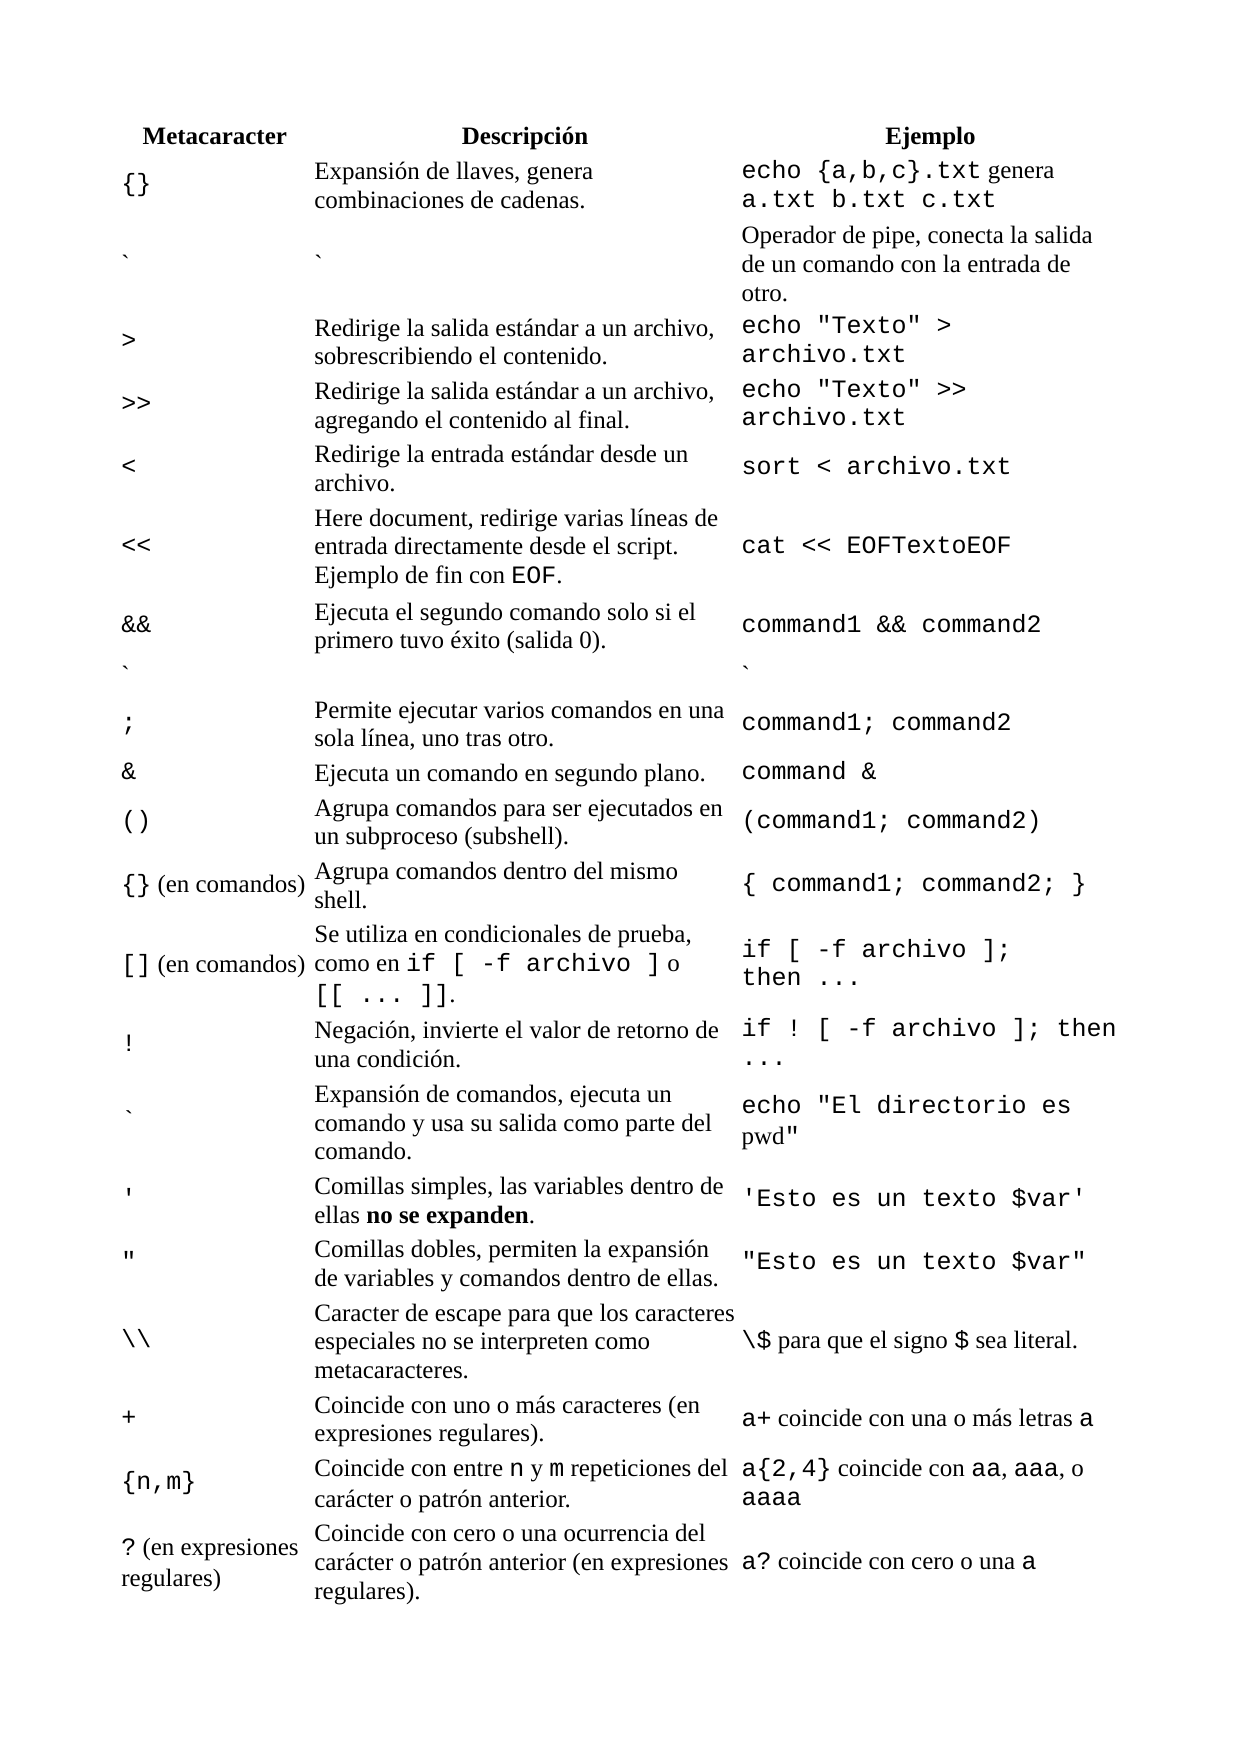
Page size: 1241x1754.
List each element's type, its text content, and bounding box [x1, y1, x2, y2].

table_cell Comillas dobles, permiten la expansión de variables y comandos dentro de ellas. [311, 1231, 738, 1295]
table_cell " [118, 1231, 311, 1295]
table_cell Expansión de llaves, genera combinaciones de cadenas. [311, 153, 738, 218]
table_cell Caracter de escape para que los caracteres especiales no se interpreten como metacaracteres. [311, 1295, 738, 1387]
table_cell {} (en comandos) [118, 853, 311, 916]
table_cell { command1; command2; } [739, 853, 1122, 916]
table_cell if [ -f archivo ]; then ... [739, 916, 1122, 1013]
table_cell Here document, redirige varias líneas de entrada directamente desde el script. Ejemplo de fin con EOF. [311, 500, 738, 594]
table_cell a{2,4} coincide con aa, aaa, o aaaa [739, 1450, 1122, 1516]
table_cell ` [739, 657, 1122, 692]
table_cell ` [311, 218, 738, 310]
table_cell echo {a,b,c}.txt genera a.txt b.txt c.txt [739, 153, 1122, 218]
table_cell echo "Texto" >> archivo.txt [739, 373, 1122, 436]
table_cell & [118, 755, 311, 790]
table_header Descripción [311, 118, 738, 153]
table_cell () [118, 790, 311, 853]
table_cell ; [118, 692, 311, 755]
table_cell Negación, invierte el valor de retorno de una condición. [311, 1013, 738, 1076]
table_cell Se utiliza en condicionales de prueba, como en if [ -f archivo ] o [[ ... ]]. [311, 916, 738, 1013]
table_cell && [118, 594, 311, 657]
table_cell Coincide con cero o una ocurrencia del carácter o patrón anterior (en expresiones regulares). [311, 1516, 738, 1608]
table_cell \$ para que el signo $ sea literal. [739, 1295, 1122, 1387]
table_cell [] (en comandos) [118, 916, 311, 1013]
table_cell "Esto es un texto $var" [739, 1231, 1122, 1295]
table_cell ! [118, 1013, 311, 1076]
table_cell Permite ejecutar varios comandos en una sola línea, uno tras otro. [311, 692, 738, 755]
table_cell ` [118, 657, 311, 692]
table_cell [311, 657, 738, 692]
table_cell Redirige la salida estándar a un archivo, agregando el contenido al final. [311, 373, 738, 436]
table_cell Agrupa comandos dentro del mismo shell. [311, 853, 738, 916]
table_cell Redirige la salida estándar a un archivo, sobrescribiendo el contenido. [311, 310, 738, 373]
table_cell Ejecuta el segundo comando solo si el primero tuvo éxito (salida 0). [311, 594, 738, 657]
table_cell a+ coincide con una o más letras a [739, 1387, 1122, 1450]
table_cell Operador de pipe, conecta la salida de un comando con la entrada de otro. [739, 218, 1122, 310]
table_cell Comillas simples, las variables dentro de ellas no se expanden. [311, 1168, 738, 1231]
table_cell (command1; command2) [739, 790, 1122, 853]
table_cell 'Esto es un texto $var' [739, 1168, 1122, 1231]
table_cell ` [118, 1076, 311, 1168]
table_cell command & [739, 755, 1122, 790]
table_cell {n,m} [118, 1450, 311, 1516]
table_cell < [118, 436, 311, 500]
table_cell echo "El directorio es pwd" [739, 1076, 1122, 1168]
table_cell ? (en expresiones regulares) [118, 1516, 311, 1608]
table_cell Coincide con uno o más caracteres (en expresiones regulares). [311, 1387, 738, 1450]
table_cell Coincide con entre n y m repeticiones del carácter o patrón anterior. [311, 1450, 738, 1516]
table_cell > [118, 310, 311, 373]
table_cell a? coincide con cero o una a [739, 1516, 1122, 1608]
table_cell + [118, 1387, 311, 1450]
table_cell command1 && command2 [739, 594, 1122, 657]
table_cell \\ [118, 1295, 311, 1387]
table_cell ` [118, 218, 311, 310]
table_header Ejemplo [739, 118, 1122, 153]
table_cell ' [118, 1168, 311, 1231]
table_cell Expansión de comandos, ejecuta un comando y usa su salida como parte del comando. [311, 1076, 738, 1168]
table_cell echo "Texto" > archivo.txt [739, 310, 1122, 373]
table_cell cat << EOFTextoEOF [739, 500, 1122, 594]
table_cell Agrupa comandos para ser ejecutados en un subproceso (subshell). [311, 790, 738, 853]
table_cell if ! [ -f archivo ]; then ... [739, 1013, 1122, 1076]
table_cell sort < archivo.txt [739, 436, 1122, 500]
table_cell Ejecuta un comando en segundo plano. [311, 755, 738, 790]
table_cell {} [118, 153, 311, 218]
table_cell >> [118, 373, 311, 436]
table_cell command1; command2 [739, 692, 1122, 755]
table_cell Redirige la entrada estándar desde un archivo. [311, 436, 738, 500]
table_header Metacaracter [118, 118, 311, 153]
table_cell << [118, 500, 311, 594]
